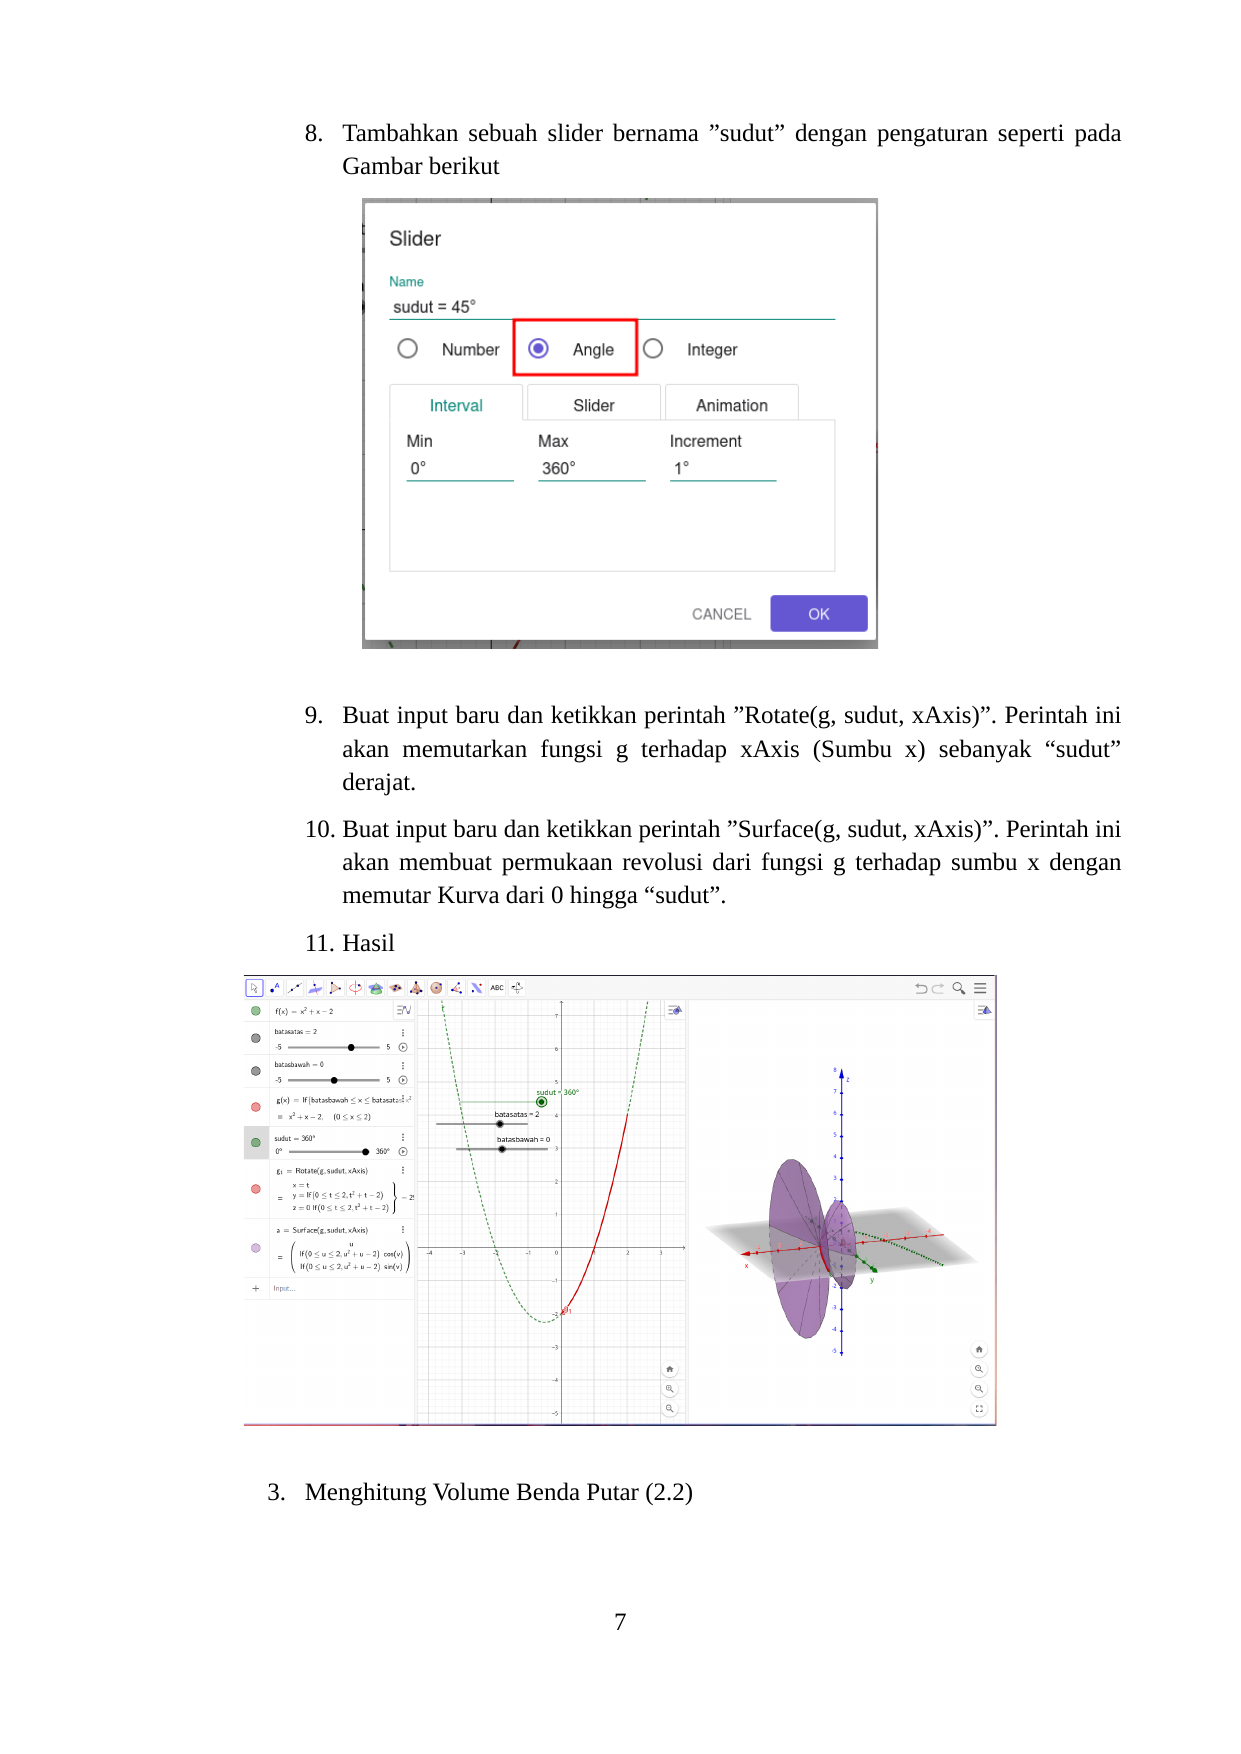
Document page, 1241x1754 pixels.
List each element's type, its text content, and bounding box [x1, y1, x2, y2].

picture [243, 975, 997, 1426]
picture [362, 198, 879, 649]
list Buat input baru dan ketikkan perintah ”Rotate(g, sudut, xAxis)”. Perintah ini akan memutarkan fungsi g terhadap xAxis (Sumbu x) sebanyak “sudut” derajat. [304, 701, 1122, 795]
list Hasil [304, 928, 1122, 957]
list Tambahkan sebuah slider bernama ”sudut” dengan pengaturan seperti pada Gambar berikut [304, 118, 1122, 180]
list Buat input baru dan ketikkan perintah ”Surface(g, sudut, xAxis)”. Perintah ini akan membuat permukaan revolusi dari fungsi g terhadap sumbu x dengan memutar Kurva dari 0 hingga “sudut”. [304, 814, 1122, 909]
list Menghitung Volume Benda Putar (2.2) [267, 1477, 1122, 1506]
